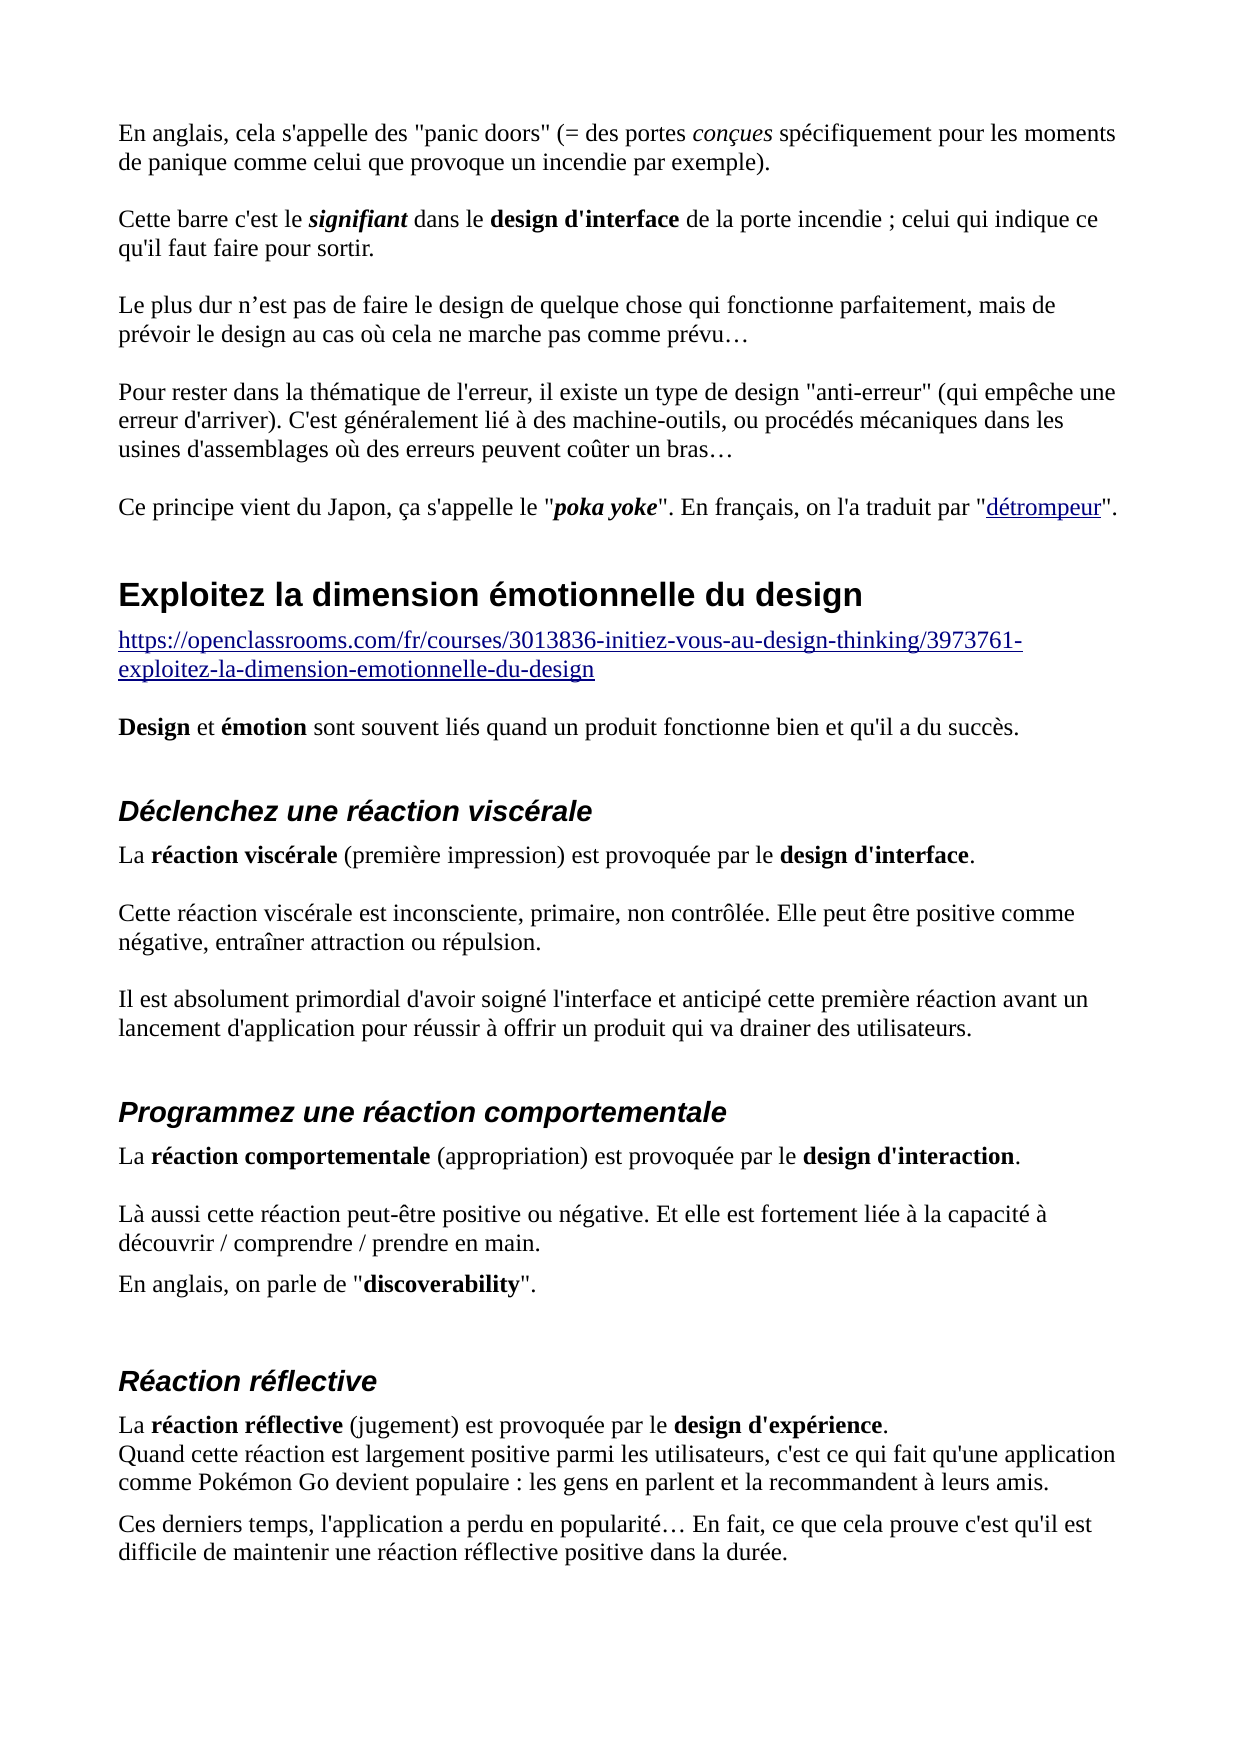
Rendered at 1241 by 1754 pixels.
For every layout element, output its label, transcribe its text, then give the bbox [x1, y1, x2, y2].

text Il est absolument primordial d'avoir soigné l'interface et anticipé cette première réaction avant un lancement d'application pour réussir à offrir un produit qui va drainer des utilisateurs. [118, 984, 1122, 1042]
text La réaction viscérale (première impression) est provoquée par le design d'interface. [118, 840, 1122, 869]
text Le plus dur n’est pas de faire le design de quelque chose qui fonctionne parfaitement, mais de prévoir le design au cas où cela ne marche pas comme prévu… [118, 291, 1122, 348]
text La réaction réflective (jugement) est provoquée par le design d'expérience. [118, 1410, 1122, 1439]
text Ces derniers temps, l'application a perdu en popularité… En fait, ce que cela prouve c'est qu'il est difficile de maintenir une réaction réflective positive dans la durée. [118, 1509, 1122, 1566]
subtitle Réaction réflective [118, 1364, 1122, 1397]
text Pour rester dans la thématique de l'erreur, il existe un type de design "anti-erreur" (qui empêche une erreur d'arriver). C'est généralement lié à des machine-outils, ou procédés mécaniques dans les usines d'assemblages où des erreurs peuvent coûter un bras… [118, 377, 1122, 463]
subtitle Exploitez la dimension émotionnelle du design [118, 574, 1122, 613]
text La réaction comportementale (appropriation) est provoquée par le design d'interaction. [118, 1141, 1122, 1170]
subtitle Programmez une réaction comportementale [118, 1095, 1122, 1129]
text En anglais, on parle de "discoverability". [118, 1269, 1122, 1298]
text Cette réaction viscérale est inconsciente, primaire, non contrôlée. Elle peut être positive comme négative, entraîner attraction ou répulsion. [118, 898, 1122, 955]
text Cette barre c'est le signifiant dans le design d'interface de la porte incendie ; celui qui indique ce qu'il faut faire pour sortir. [118, 204, 1122, 262]
text Ce principe vient du Japon, ça s'appelle le "poka yoke". En français, on l'a traduit par "détrompeur". [118, 492, 1122, 521]
subtitle Déclenchez une réaction viscérale [118, 794, 1122, 828]
text Là aussi cette réaction peut-être positive ou négative. Et elle est fortement liée à la capacité à découvrir / comprendre / prendre en main. [118, 1199, 1122, 1256]
text En anglais, cela s'appelle des "panic doors" (= des portes conçues spécifiquement pour les moments de panique comme celui que provoque un incendie par exemple). [118, 118, 1122, 176]
text https://openclassrooms.com/fr/courses/3013836-initiez-vous-au-design-thinking/3973761-exploitez-la-dimension-emotionnelle-du-design [118, 626, 1122, 683]
text Design et émotion sont souvent liés quand un produit fonctionne bien et qu'il a du succès. [118, 712, 1122, 741]
text Quand cette réaction est largement positive parmi les utilisateurs, c'est ce qui fait qu'une application comme Pokémon Go devient populaire : les gens en parlent et la recommandent à leurs amis. [118, 1439, 1122, 1496]
